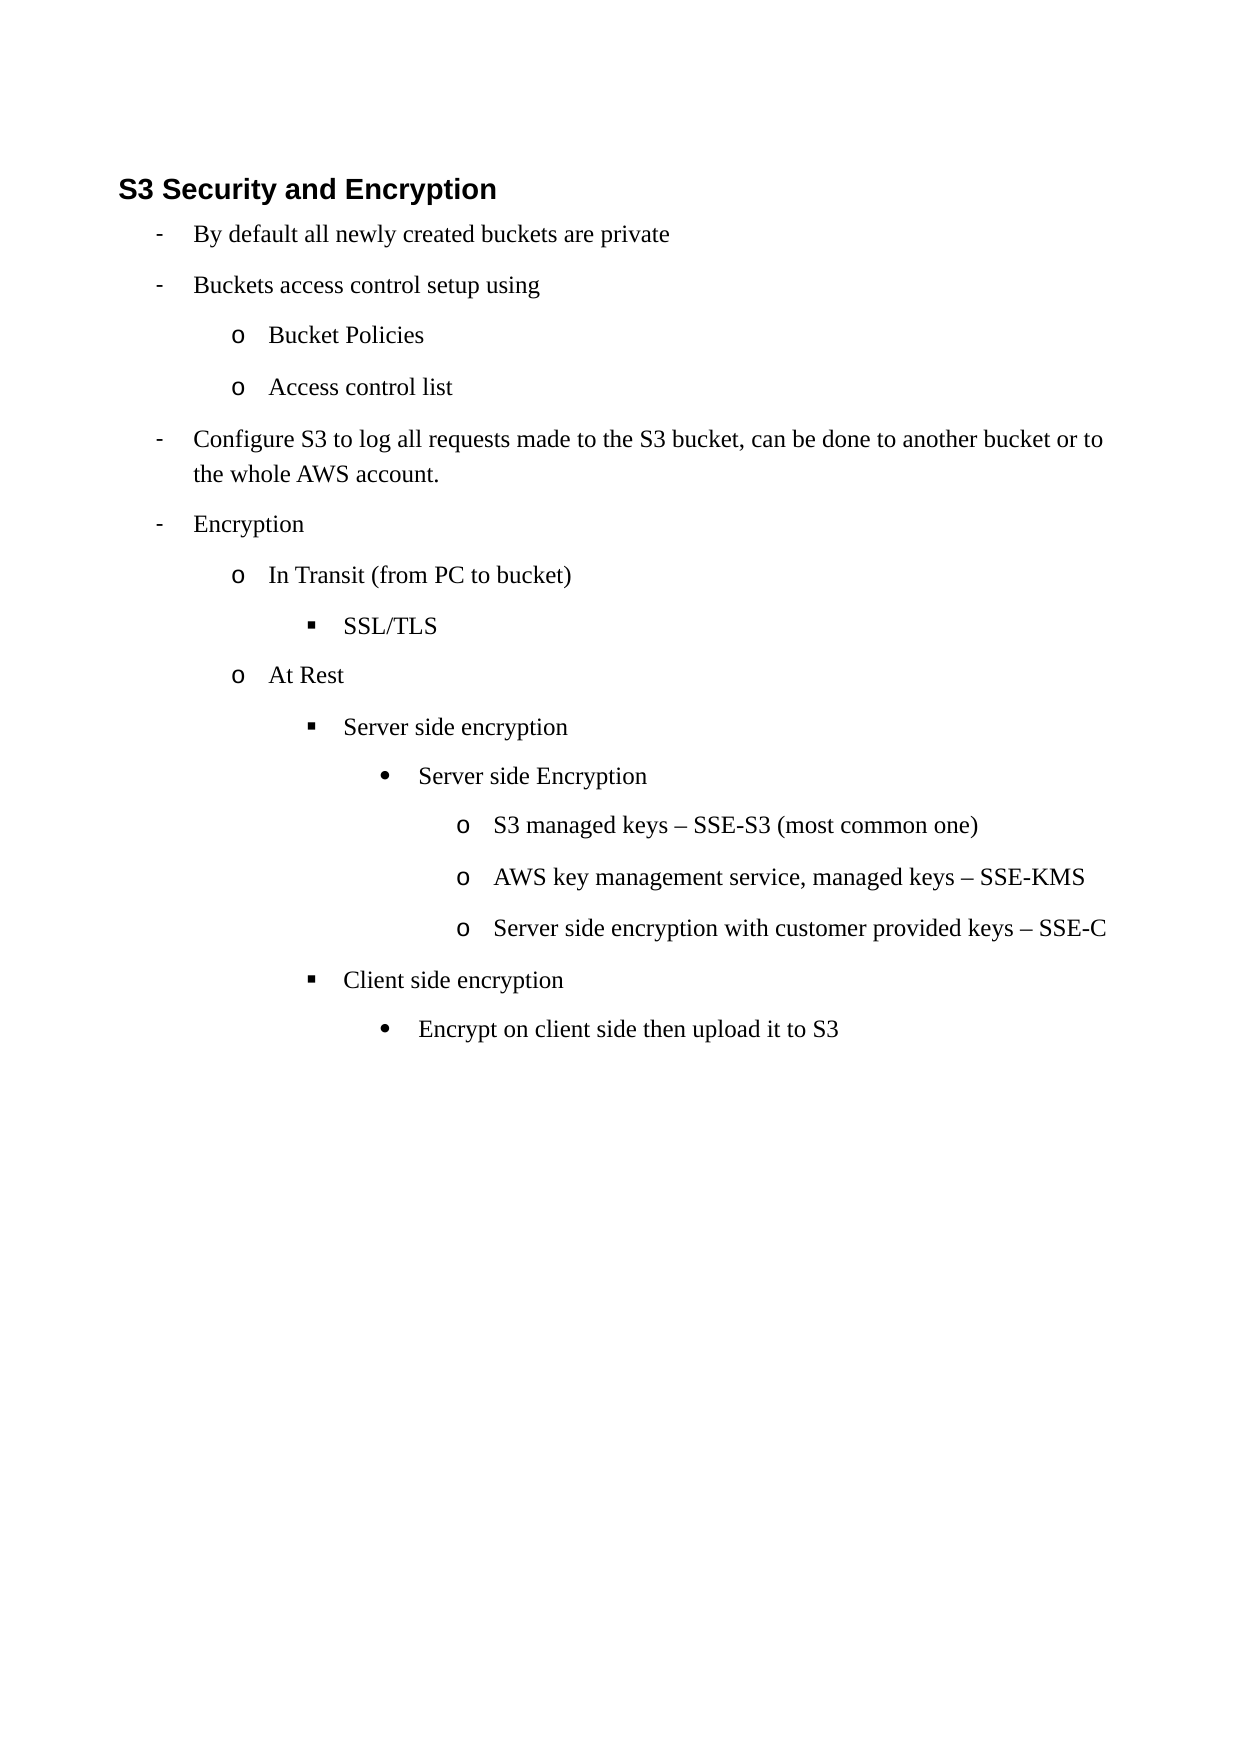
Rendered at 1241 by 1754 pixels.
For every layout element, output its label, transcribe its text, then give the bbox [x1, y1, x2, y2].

list Server side Encryption [381, 761, 1122, 790]
list AWS key management service, managed keys – SSE-KMS [456, 862, 1122, 892]
list S3 managed keys – SSE-S3 (most common one) [456, 810, 1122, 841]
list Access control list [231, 372, 1122, 403]
list In Transit (from PC to bucket) [231, 560, 1122, 591]
list Server side encryption [306, 712, 1122, 741]
list SSL/TLS [306, 611, 1122, 640]
subtitle S3 Security and Encryption [118, 172, 1122, 205]
list By default all newly created buckets are private [156, 218, 1122, 248]
list Encrypt on client side then upload it to S3 [381, 1014, 1122, 1043]
list Buckets access control setup using [156, 269, 1122, 299]
list Encryption [156, 509, 1122, 539]
list Bucket Policies [231, 320, 1122, 351]
list Server side encryption with customer provided keys – SSE-C [456, 913, 1122, 944]
list Configure S3 to log all requests made to the S3 bucket, can be done to another bucket or to the whole AWS account. [156, 423, 1122, 488]
list At Rest [231, 660, 1122, 691]
list Client side encryption [306, 965, 1122, 993]
